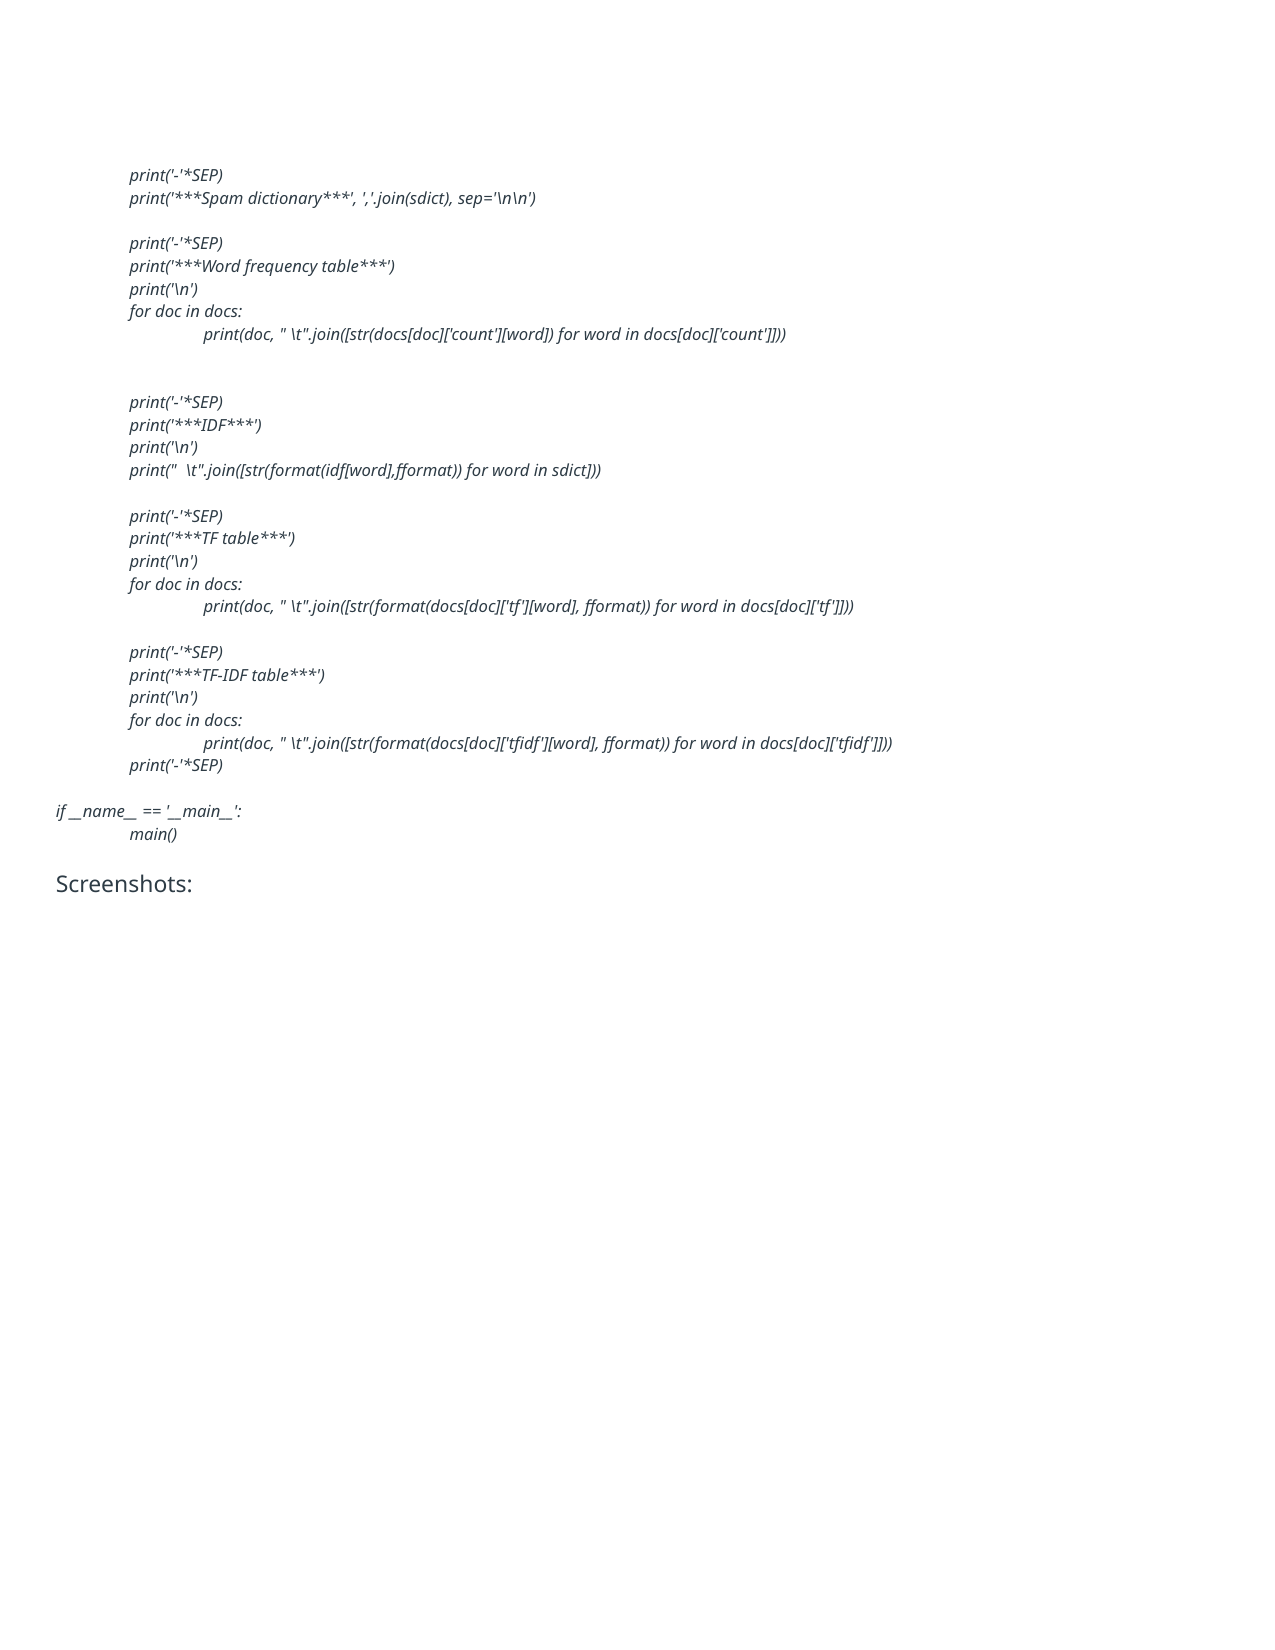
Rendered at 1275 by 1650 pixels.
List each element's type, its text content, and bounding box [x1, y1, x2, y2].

text print('-'*SEP) [56, 163, 1218, 186]
text print('\n') [56, 549, 1218, 572]
text print('-'*SEP) [56, 504, 1218, 527]
text print(" \t".join([str(format(idf[word],fformat)) for word in sdict])) [56, 459, 1218, 481]
text print('-'*SEP) [56, 754, 1218, 777]
text print('***TF table***') [56, 527, 1218, 549]
text print('***IDF***') [56, 413, 1218, 436]
text if __name__ == '__main__': [56, 799, 1218, 822]
text print('\n') [56, 436, 1218, 459]
text print(doc, " \t".join([str(format(docs[doc]['tfidf'][word], fformat)) for word in docs[doc]['tfidf']])) [56, 731, 1218, 754]
text for doc in docs: [56, 572, 1218, 595]
text for doc in docs: [56, 708, 1218, 731]
text print(doc, " \t".join([str(format(docs[doc]['tf'][word], fformat)) for word in docs[doc]['tf']])) [56, 595, 1218, 618]
text print('-'*SEP) [56, 232, 1218, 254]
text print('\n') [56, 277, 1218, 300]
text print('-'*SEP) [56, 391, 1218, 413]
text Screenshots: [56, 867, 1218, 899]
text print('-'*SEP) [56, 640, 1218, 663]
text print('\n') [56, 686, 1218, 708]
text print('***Spam dictionary***', ','.join(sdict), sep='\n\n') [56, 186, 1218, 209]
text for doc in docs: [56, 300, 1218, 322]
text main() [56, 822, 1218, 845]
text print('***TF-IDF table***') [56, 663, 1218, 686]
text print(doc, " \t".join([str(docs[doc]['count'][word]) for word in docs[doc]['count']])) [56, 322, 1218, 345]
text print('***Word frequency table***') [56, 254, 1218, 277]
